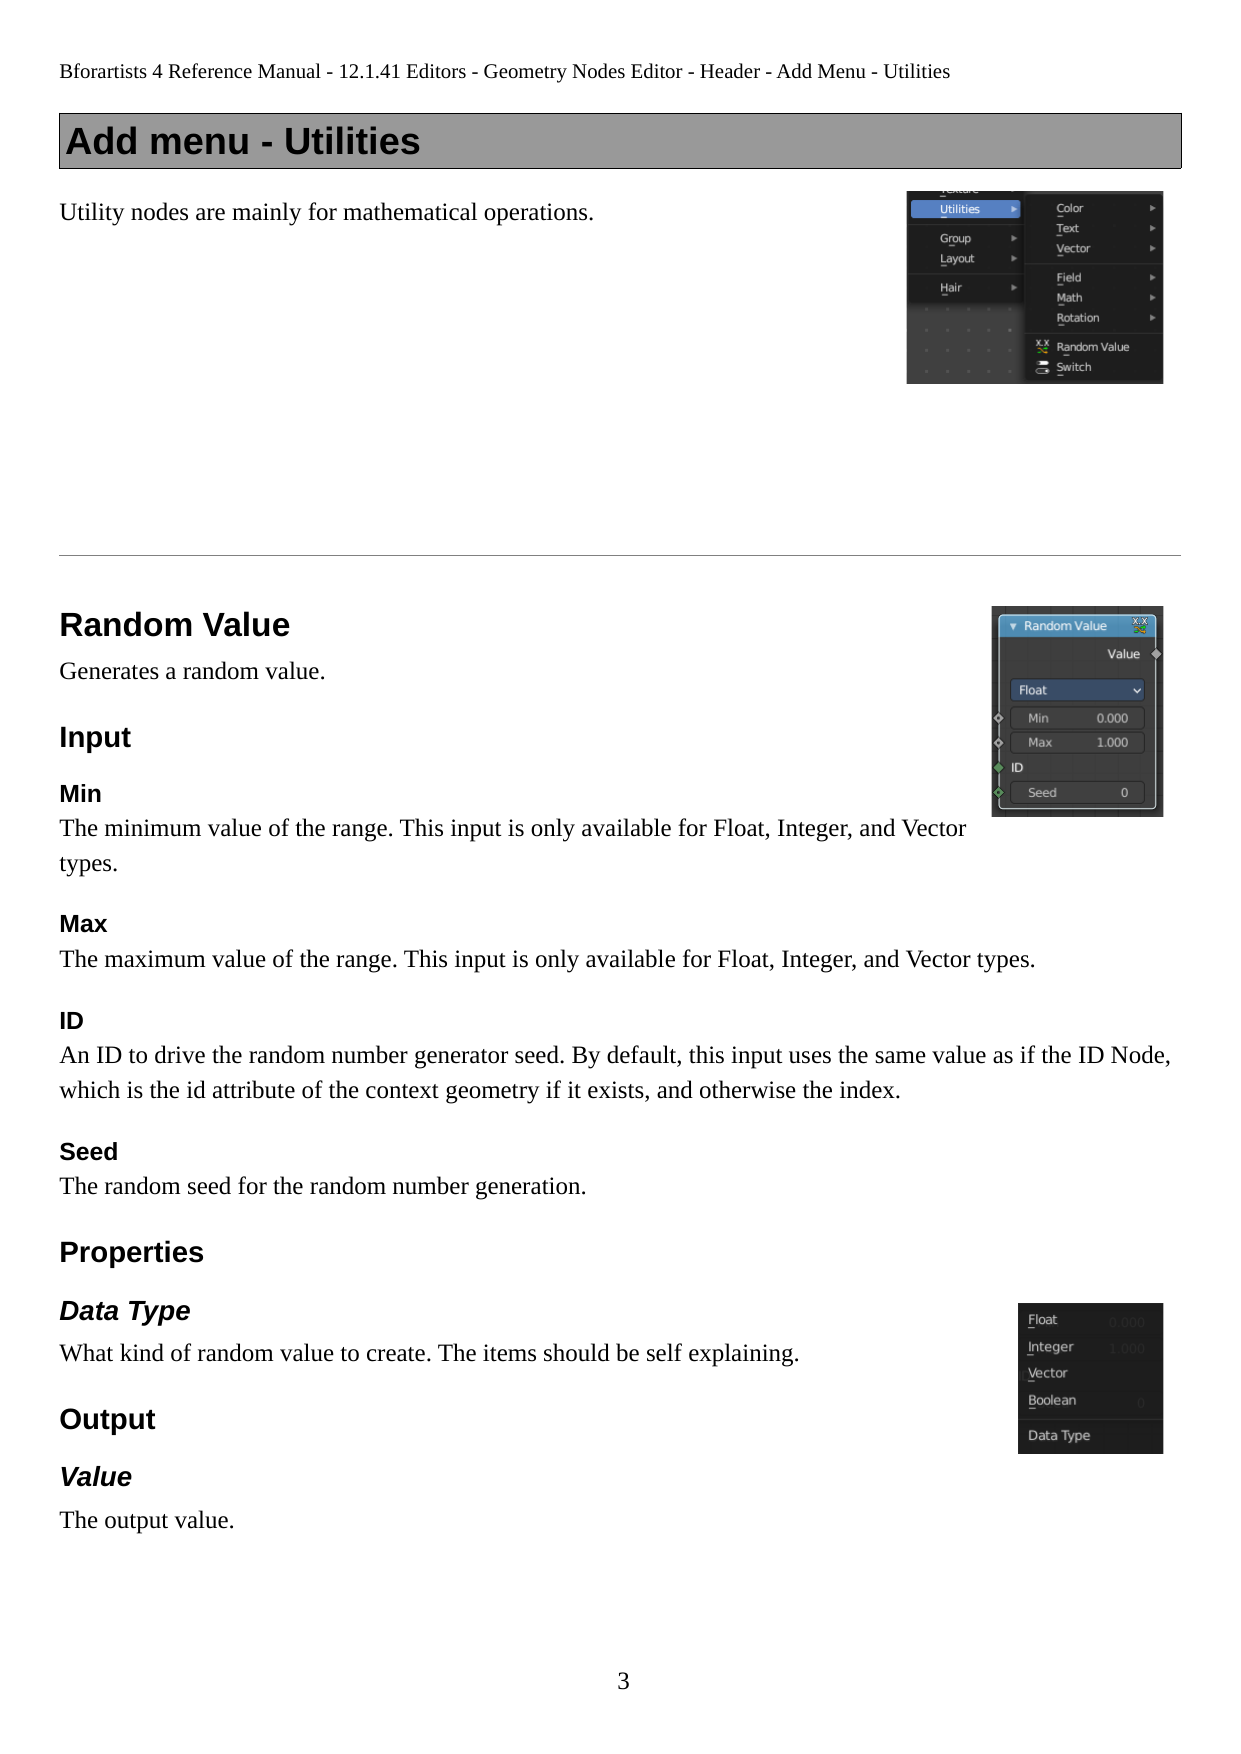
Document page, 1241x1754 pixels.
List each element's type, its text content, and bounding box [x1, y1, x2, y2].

subtitle Random Value [59, 605, 1181, 644]
text The output value. [59, 1505, 1181, 1534]
picture [906, 191, 1164, 384]
subtitle Seed [59, 1137, 1181, 1165]
text The random seed for the random number generation. [59, 1171, 1181, 1200]
subtitle Output [59, 1402, 1018, 1436]
picture [991, 606, 1164, 817]
subtitle [1164, 720, 1181, 754]
subtitle ID [59, 1006, 1181, 1034]
text An ID to drive the random number generator seed. By default, this input uses the same value as if the ID Node, which is the id attribute of the context geometry if it exists, and otherwise the index. [59, 1041, 1181, 1104]
subtitle Max [59, 909, 1181, 938]
text The maximum value of the range. This input is only available for Float, Integer, and Vector types. [59, 944, 1181, 973]
text The minimum value of the range. This input is only available for Float, Integer, and Vector types. [59, 813, 1181, 877]
subtitle Data Type [59, 1294, 1181, 1326]
subtitle Value [59, 1461, 1181, 1492]
subtitle [1164, 779, 1181, 807]
picture [1018, 1303, 1164, 1454]
subtitle [1164, 1402, 1181, 1436]
subtitle Properties [59, 1235, 1181, 1269]
table_header Add menu - Utilities [60, 114, 1181, 168]
text What kind of random value to create. The items should be self explaining. [59, 1338, 1018, 1367]
text Generates a random value. [59, 656, 991, 685]
subtitle Min [59, 779, 991, 807]
subtitle Input [59, 720, 991, 754]
text Utility nodes are mainly for mathematical operations. [59, 197, 906, 225]
